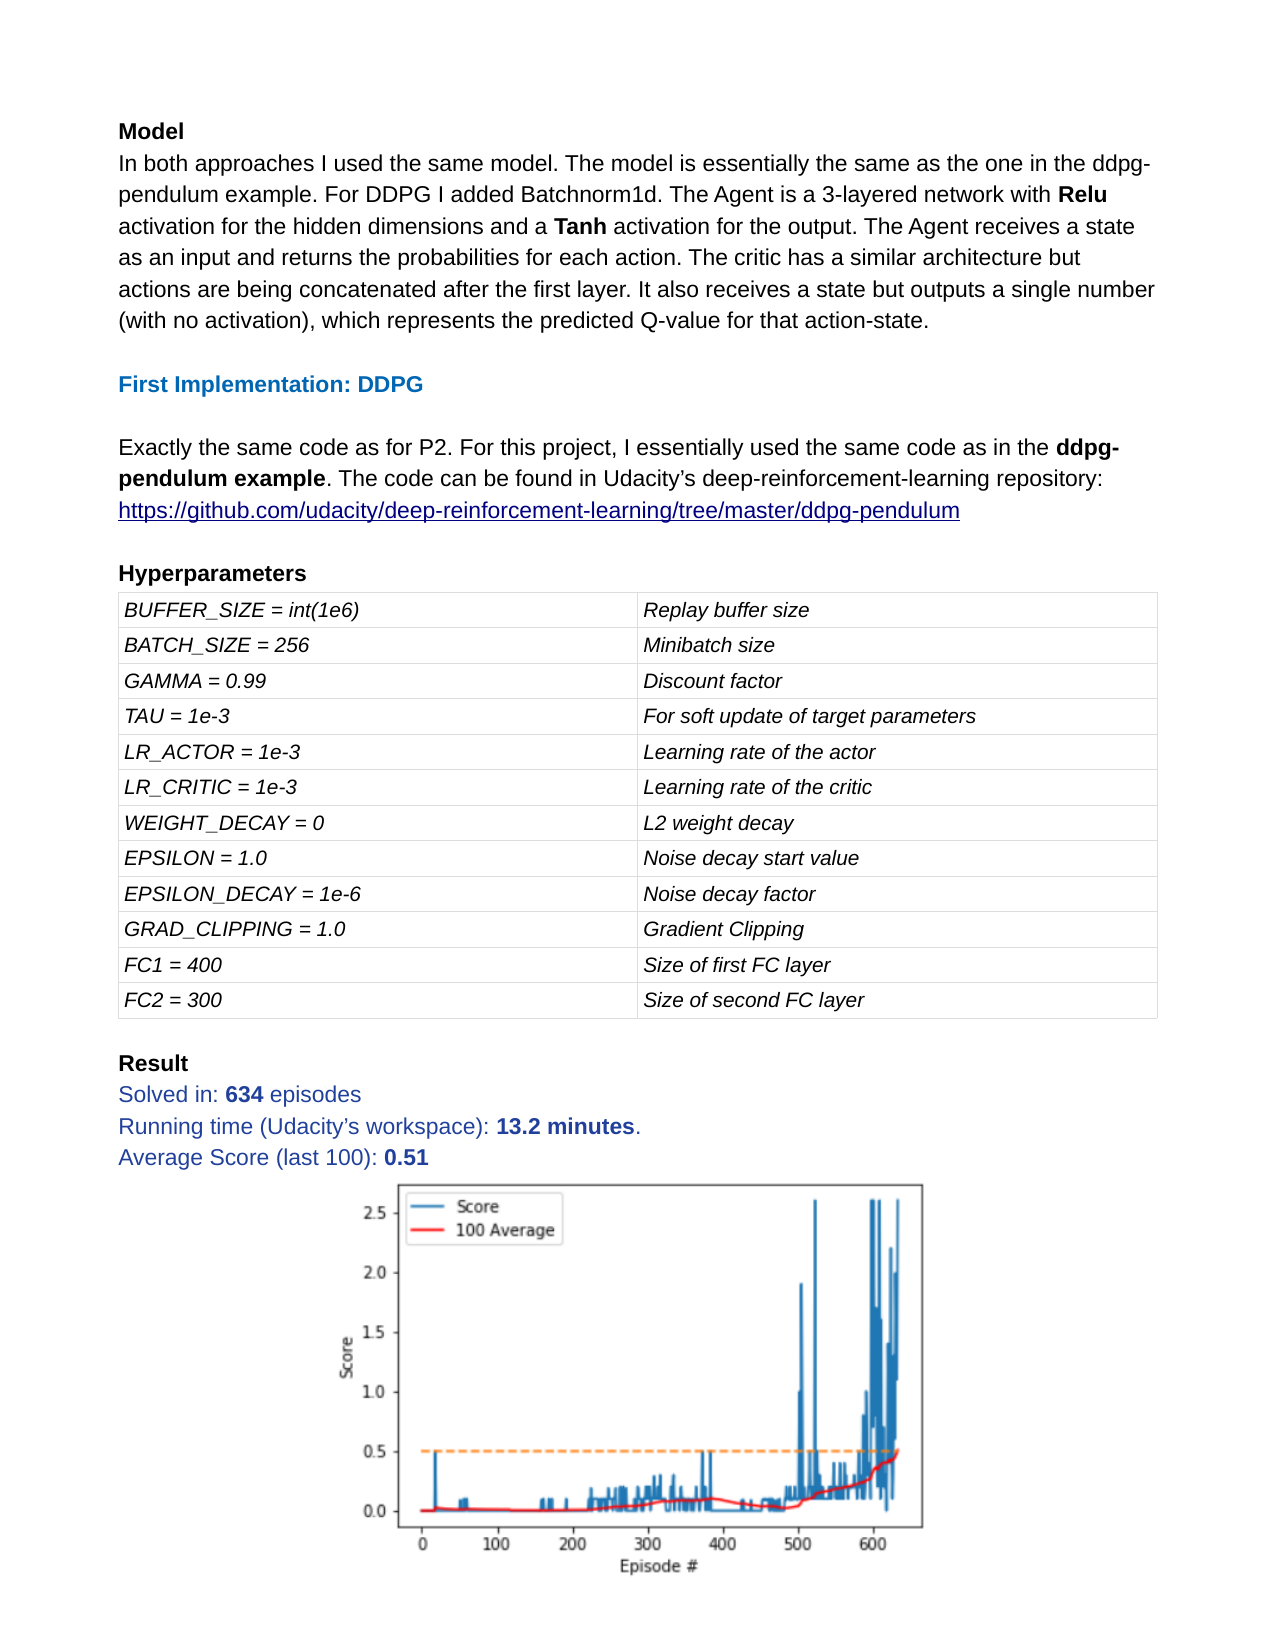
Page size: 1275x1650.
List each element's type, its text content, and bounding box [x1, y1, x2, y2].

table_cell GRAD_CLIPPING = 1.0 [119, 912, 637, 947]
table_cell Learning rate of the actor [638, 735, 1157, 769]
table_cell Learning rate of the critic [638, 770, 1157, 805]
text In both approaches I used the same model. The model is essentially the same as the one in the ddpg-pendulum example. For DDPG I added Batchnorm1d. The Agent is a 3-layered network with Relu activation for the hidden dimensions and a Tanh activation for the output. The Agent receives a state as an input and returns the probabilities for each action. The critic has a similar architecture but actions are being concatenated after the first layer. It also receives a state but outputs a single number (with no activation), which represents the predicted Q-value for that action-state. [118, 150, 1157, 334]
table_cell EPSILON_DECAY = 1e-6 [119, 877, 637, 911]
table_cell Noise decay factor [638, 877, 1157, 911]
table_cell L2 weight decay [638, 806, 1157, 840]
text Solved in: 634 episodes [118, 1081, 1157, 1107]
text Exactly the same code as for P2. For this project, I essentially used the same code as in the ddpg-pendulum example. The code can be found in Udacity’s deep-reinforcement-learning repository: https://github.com/udacity/deep-reinforcement-learning/tree/master/ddpg-pendulum [118, 434, 1157, 523]
table_cell GAMMA = 0.99 [119, 664, 637, 698]
table_header BUFFER_SIZE = int(1e6) [119, 593, 637, 627]
text Average Score (last 100): 0.51 [118, 1144, 1157, 1171]
picture [334, 1175, 941, 1585]
text First Implementation: DDPG [118, 371, 1157, 397]
table_cell For soft update of target parameters [638, 699, 1157, 734]
table_header Replay buffer size [638, 593, 1157, 627]
table_cell Size of second FC layer [638, 983, 1157, 1018]
table_cell FC2 = 300 [119, 983, 637, 1018]
table_cell Size of first FC layer [638, 948, 1157, 982]
table_cell LR_CRITIC = 1e-3 [119, 770, 637, 805]
table_cell FC1 = 400 [119, 948, 637, 982]
text Result [118, 1049, 1157, 1076]
table_cell Gradient Clipping [638, 912, 1157, 947]
text Model [118, 118, 1157, 144]
table_cell EPSILON = 1.0 [119, 841, 637, 876]
table_cell WEIGHT_DECAY = 0 [119, 806, 637, 840]
table_cell Noise decay start value [638, 841, 1157, 876]
table_cell Discount factor [638, 664, 1157, 698]
text Running time (Udacity’s workspace): 13.2 minutes. [118, 1113, 1157, 1139]
table_cell Minibatch size [638, 628, 1157, 663]
table_cell BATCH_SIZE = 256 [119, 628, 637, 663]
text Hyperparameters [118, 560, 1157, 586]
table_cell TAU = 1e-3 [119, 699, 637, 734]
table_cell LR_ACTOR = 1e-3 [119, 735, 637, 769]
